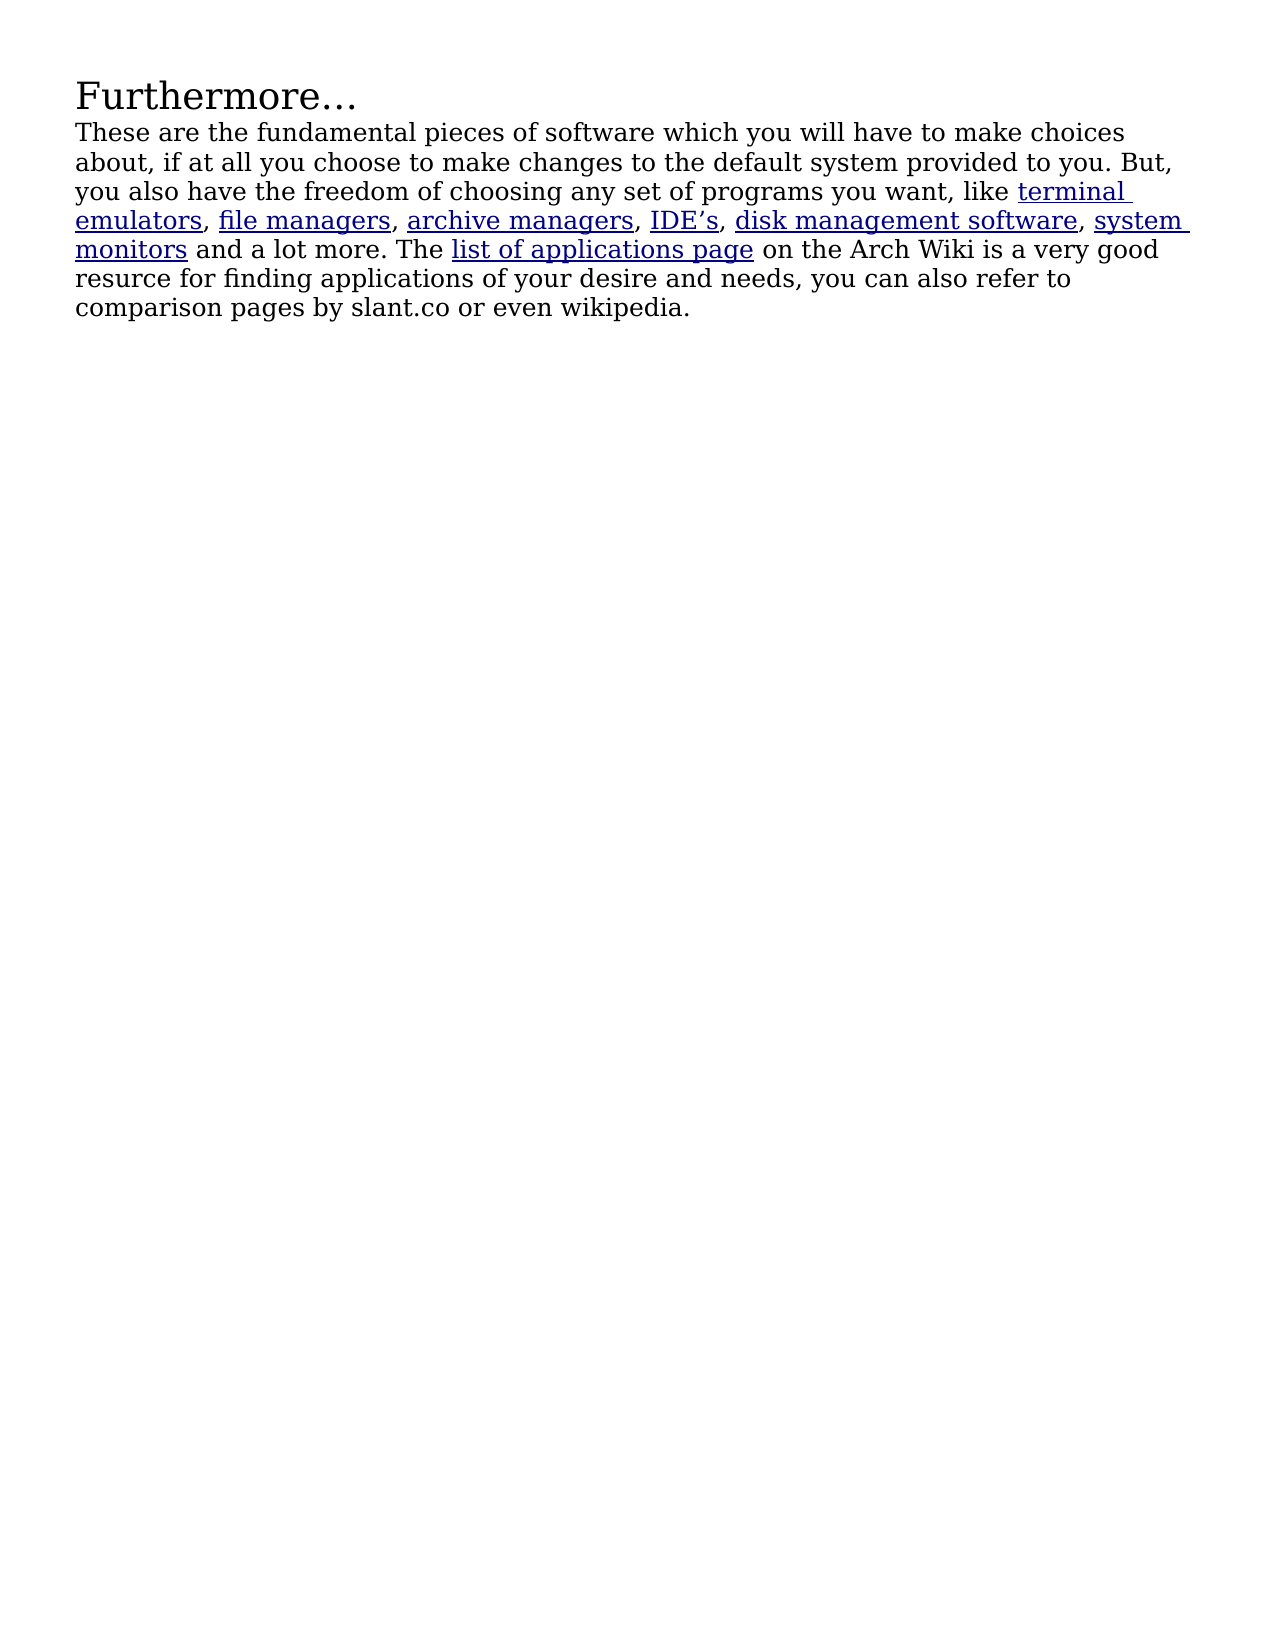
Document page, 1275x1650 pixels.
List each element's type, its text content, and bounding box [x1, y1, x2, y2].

text Furthermore… [75, 75, 1200, 119]
text These are the fundamental pieces of software which you will have to make choices about, if at all you choose to make changes to the default system provided to you. But, you also have the freedom of choosing any set of programs you want, like terminal emulators, file managers, archive managers, IDE’s, disk management software, system monitors and a lot more. The list of applications page on the Arch Wiki is a very good resurce for finding applications of your desire and needs, you can also refer to comparison pages by slant.co or even wikipedia. [75, 119, 1200, 323]
